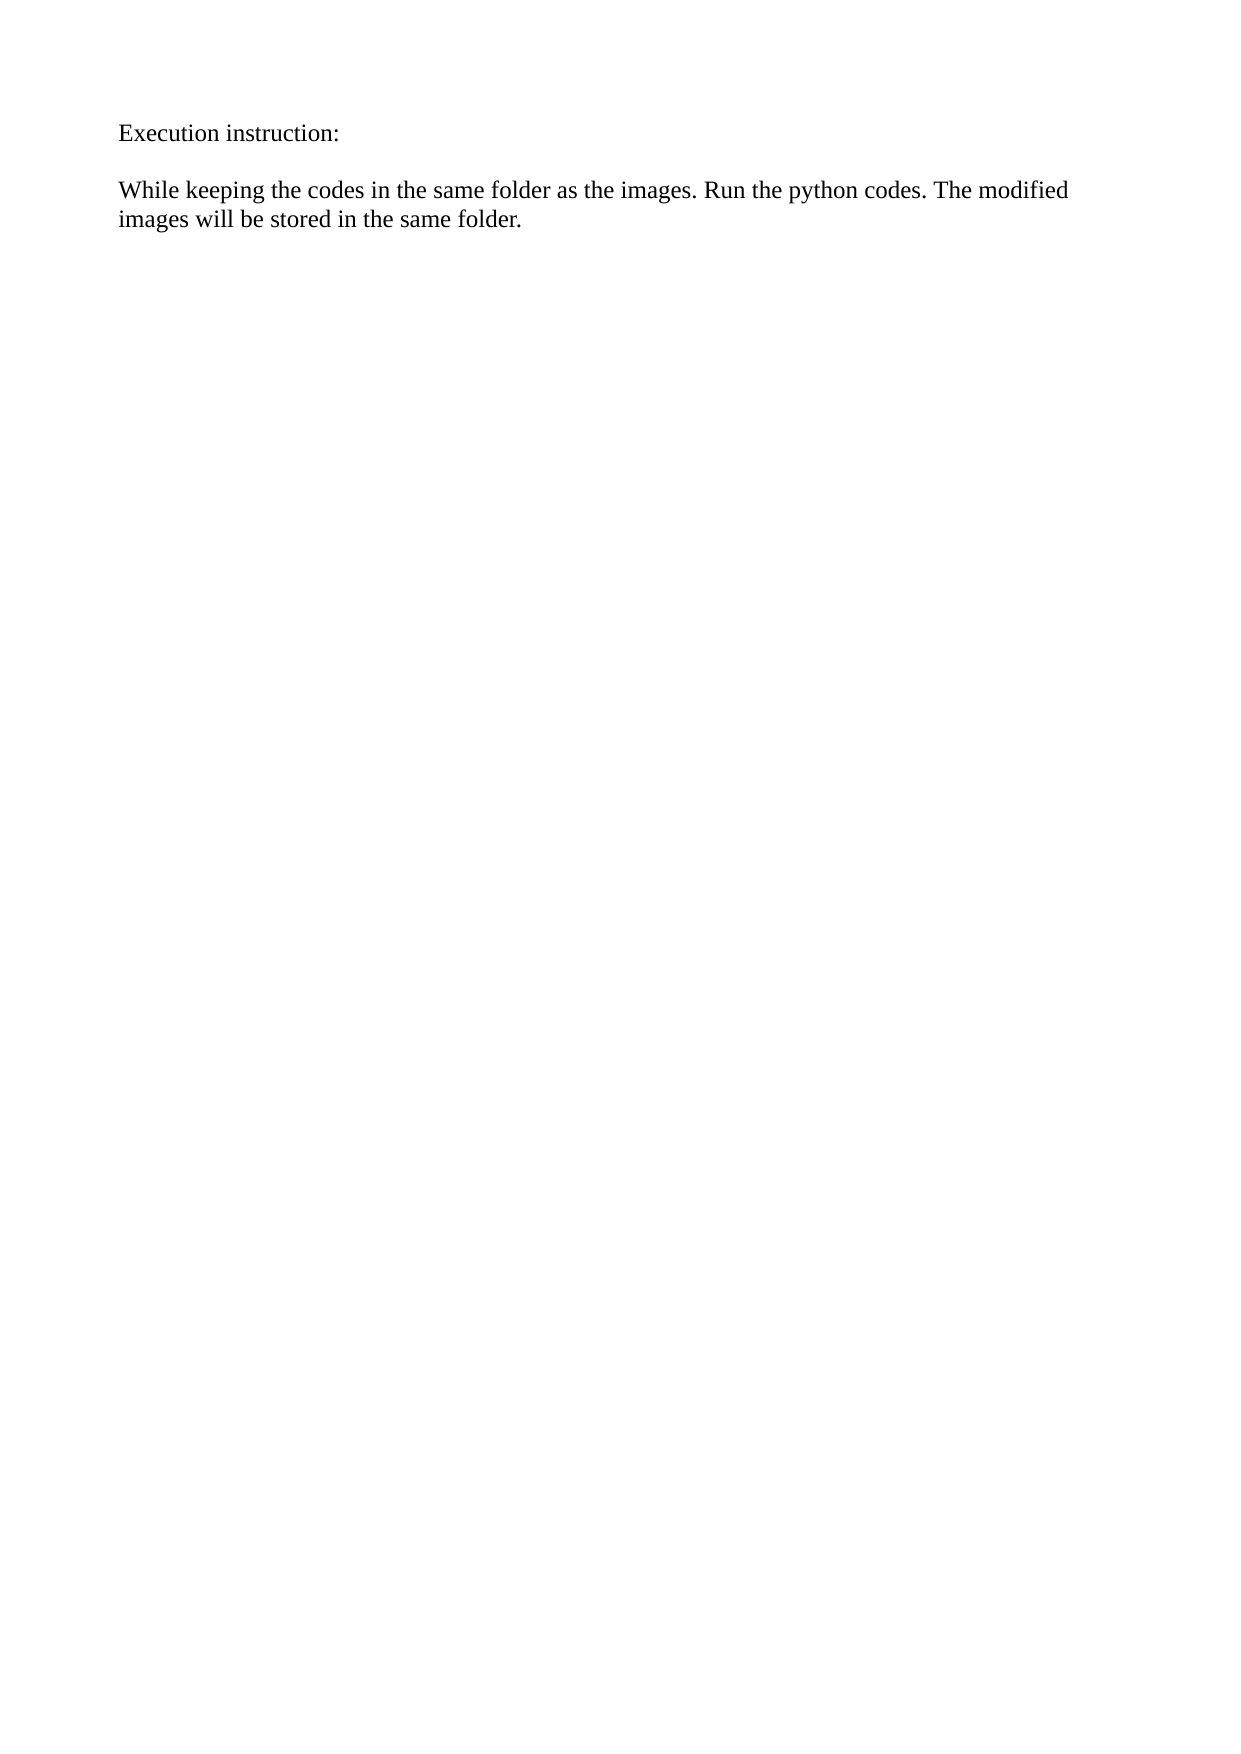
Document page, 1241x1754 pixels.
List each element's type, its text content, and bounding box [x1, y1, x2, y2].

text While keeping the codes in the same folder as the images. Run the python codes. The modified images will be stored in the same folder. [118, 176, 1122, 233]
text Execution instruction: [118, 118, 1122, 147]
